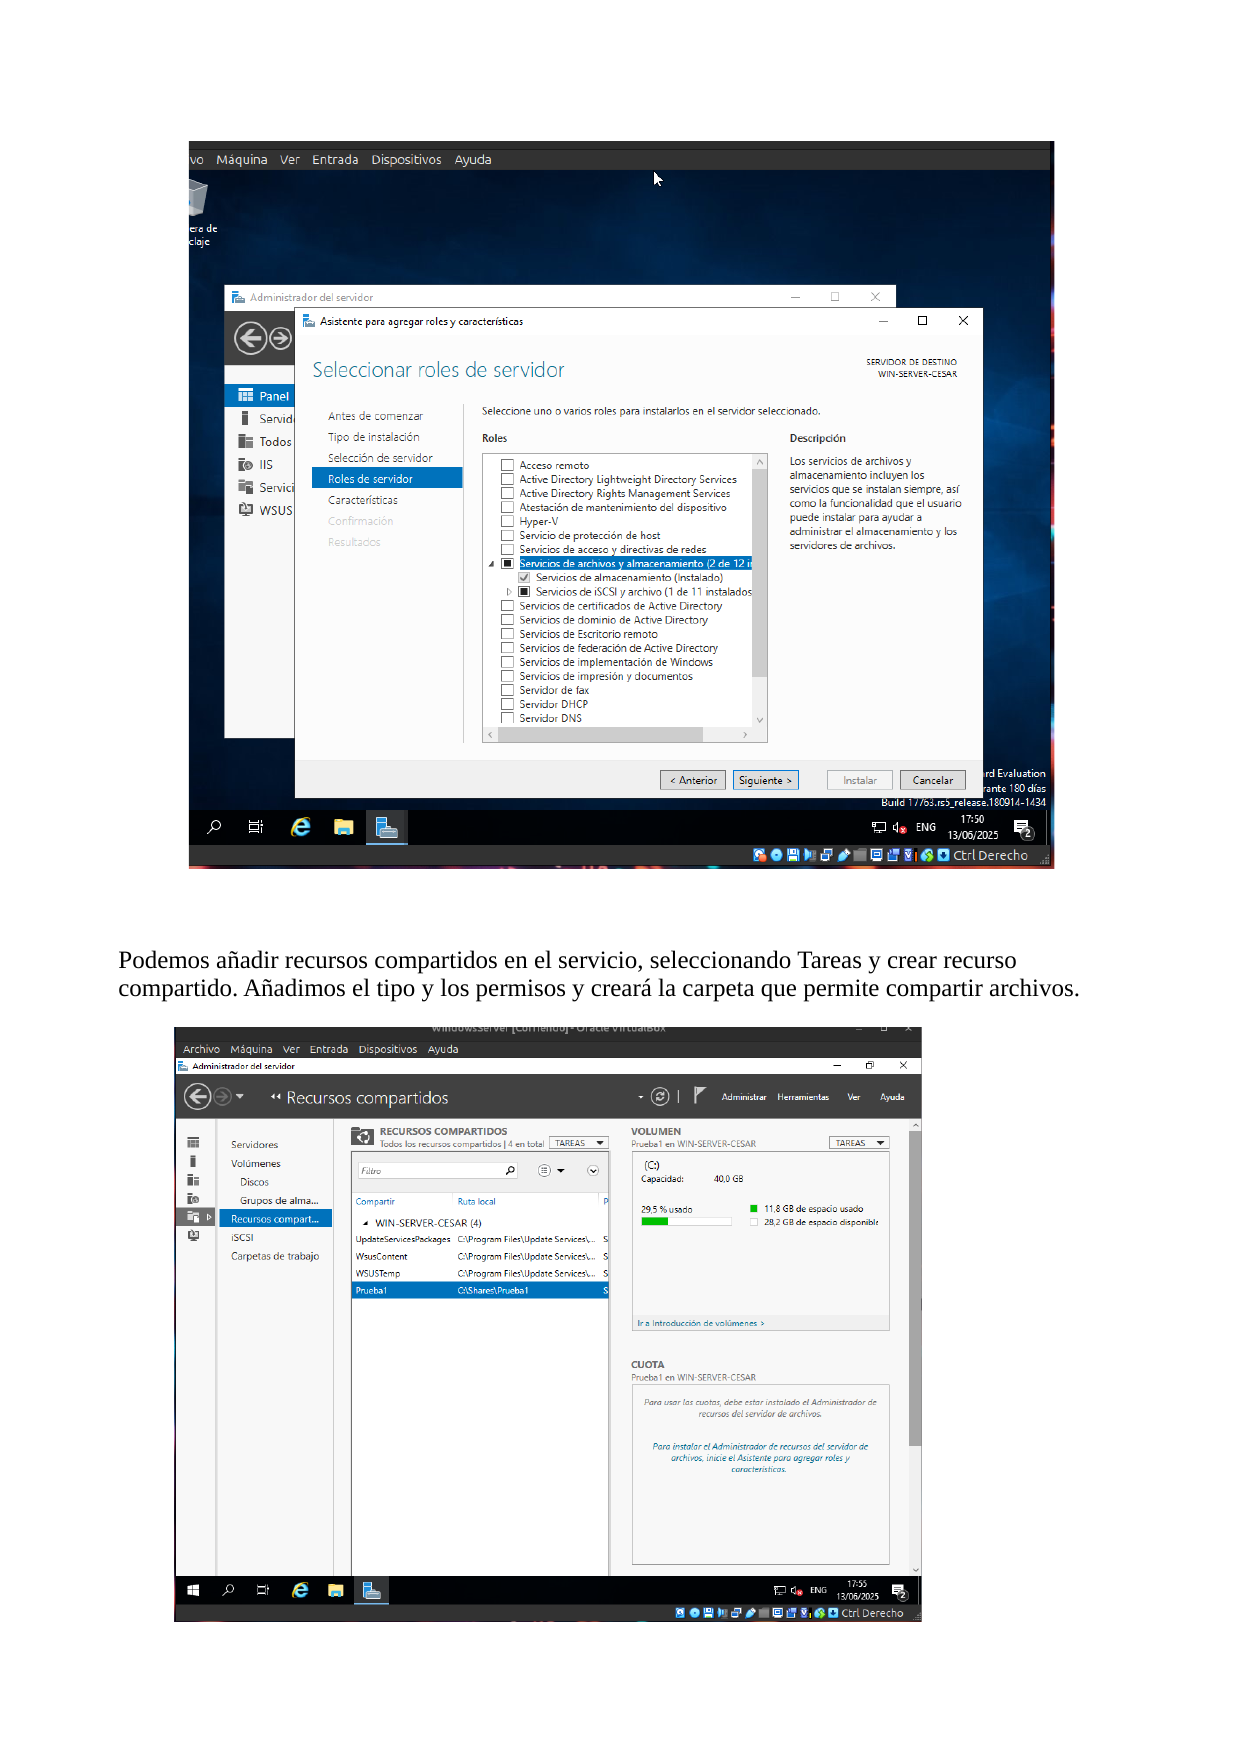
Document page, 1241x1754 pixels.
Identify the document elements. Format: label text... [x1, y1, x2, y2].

text Podemos añadir recursos compartidos en el servicio, seleccionando Tareas y crear recurso compartido. Añadimos el tipo y los permisos y creará la carpeta que permite compartir archivos. [118, 945, 1122, 1002]
picture [174, 1027, 922, 1622]
picture [188, 141, 1055, 869]
